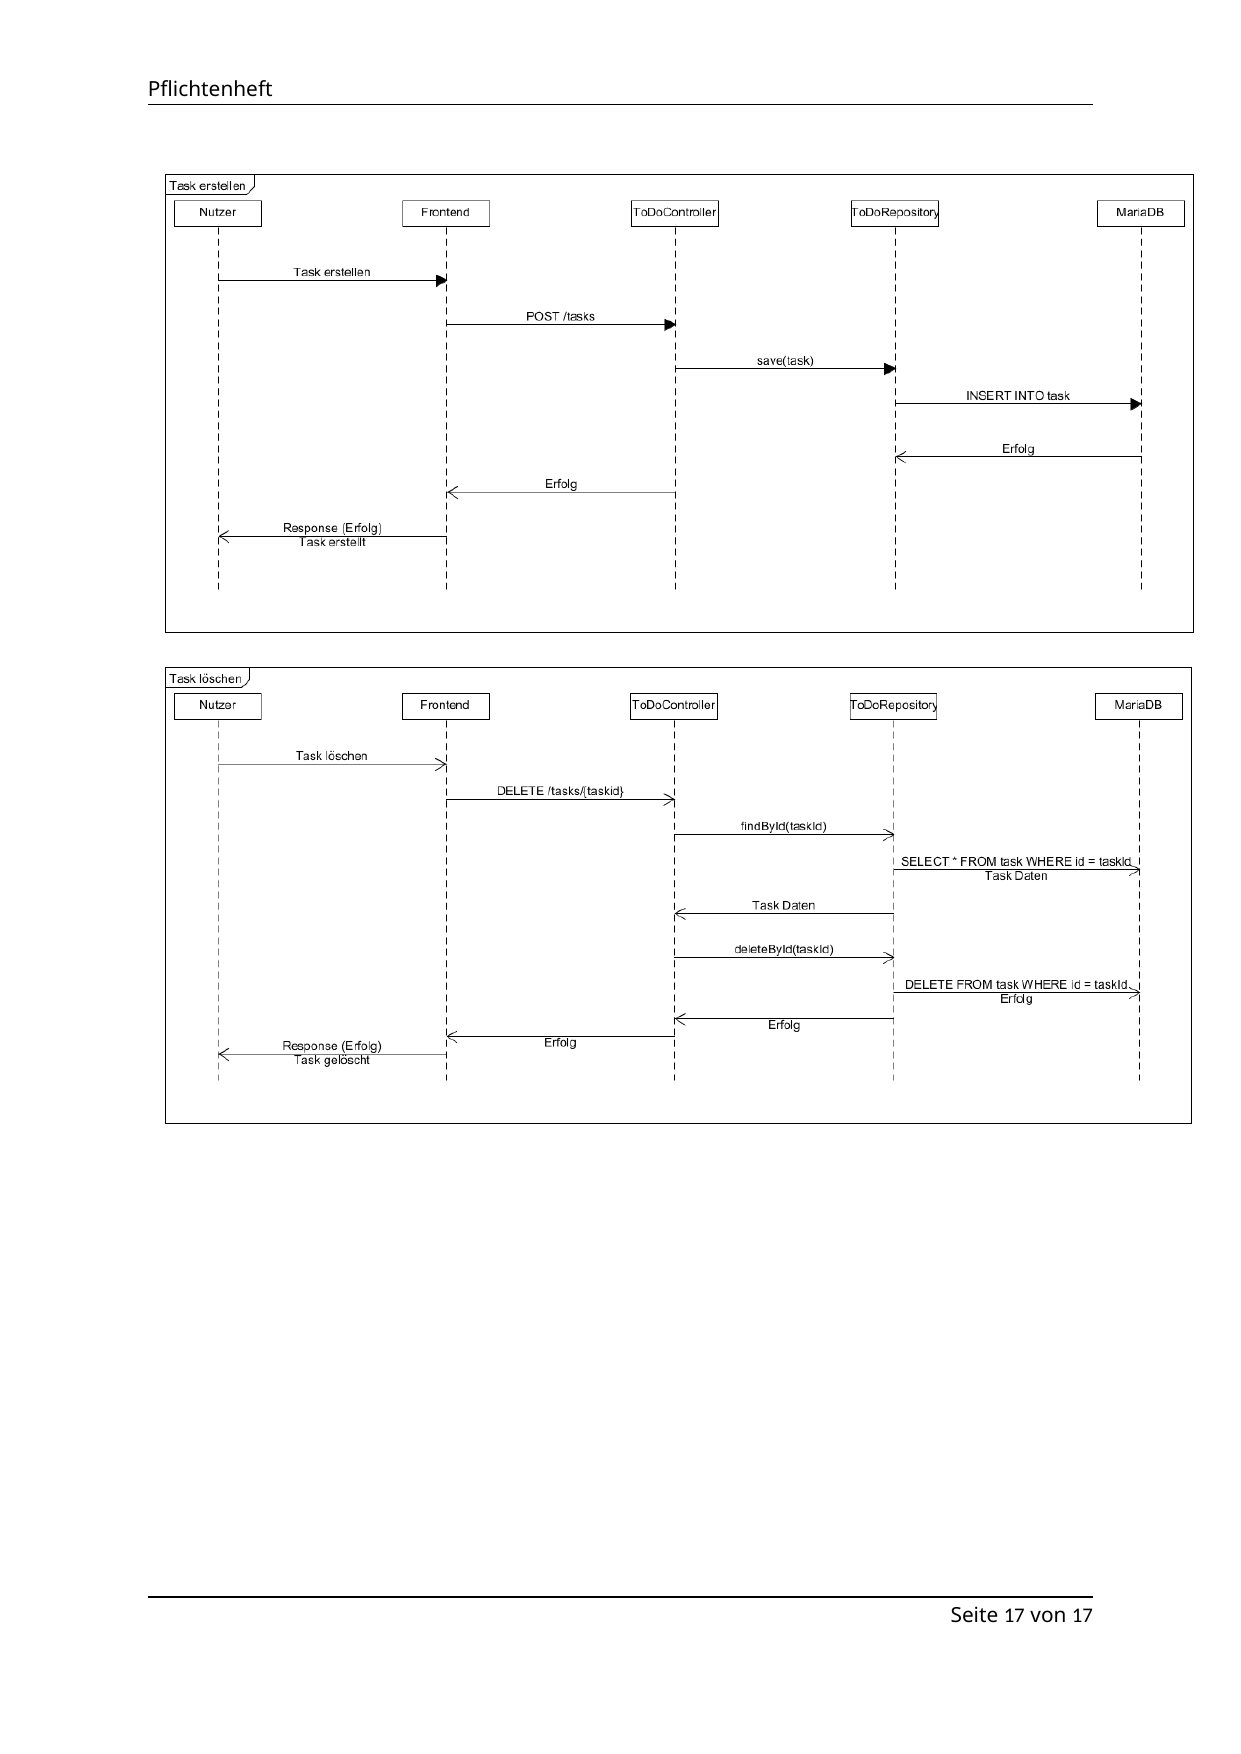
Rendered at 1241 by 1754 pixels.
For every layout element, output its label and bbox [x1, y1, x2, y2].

picture [147, 156, 1211, 1141]
